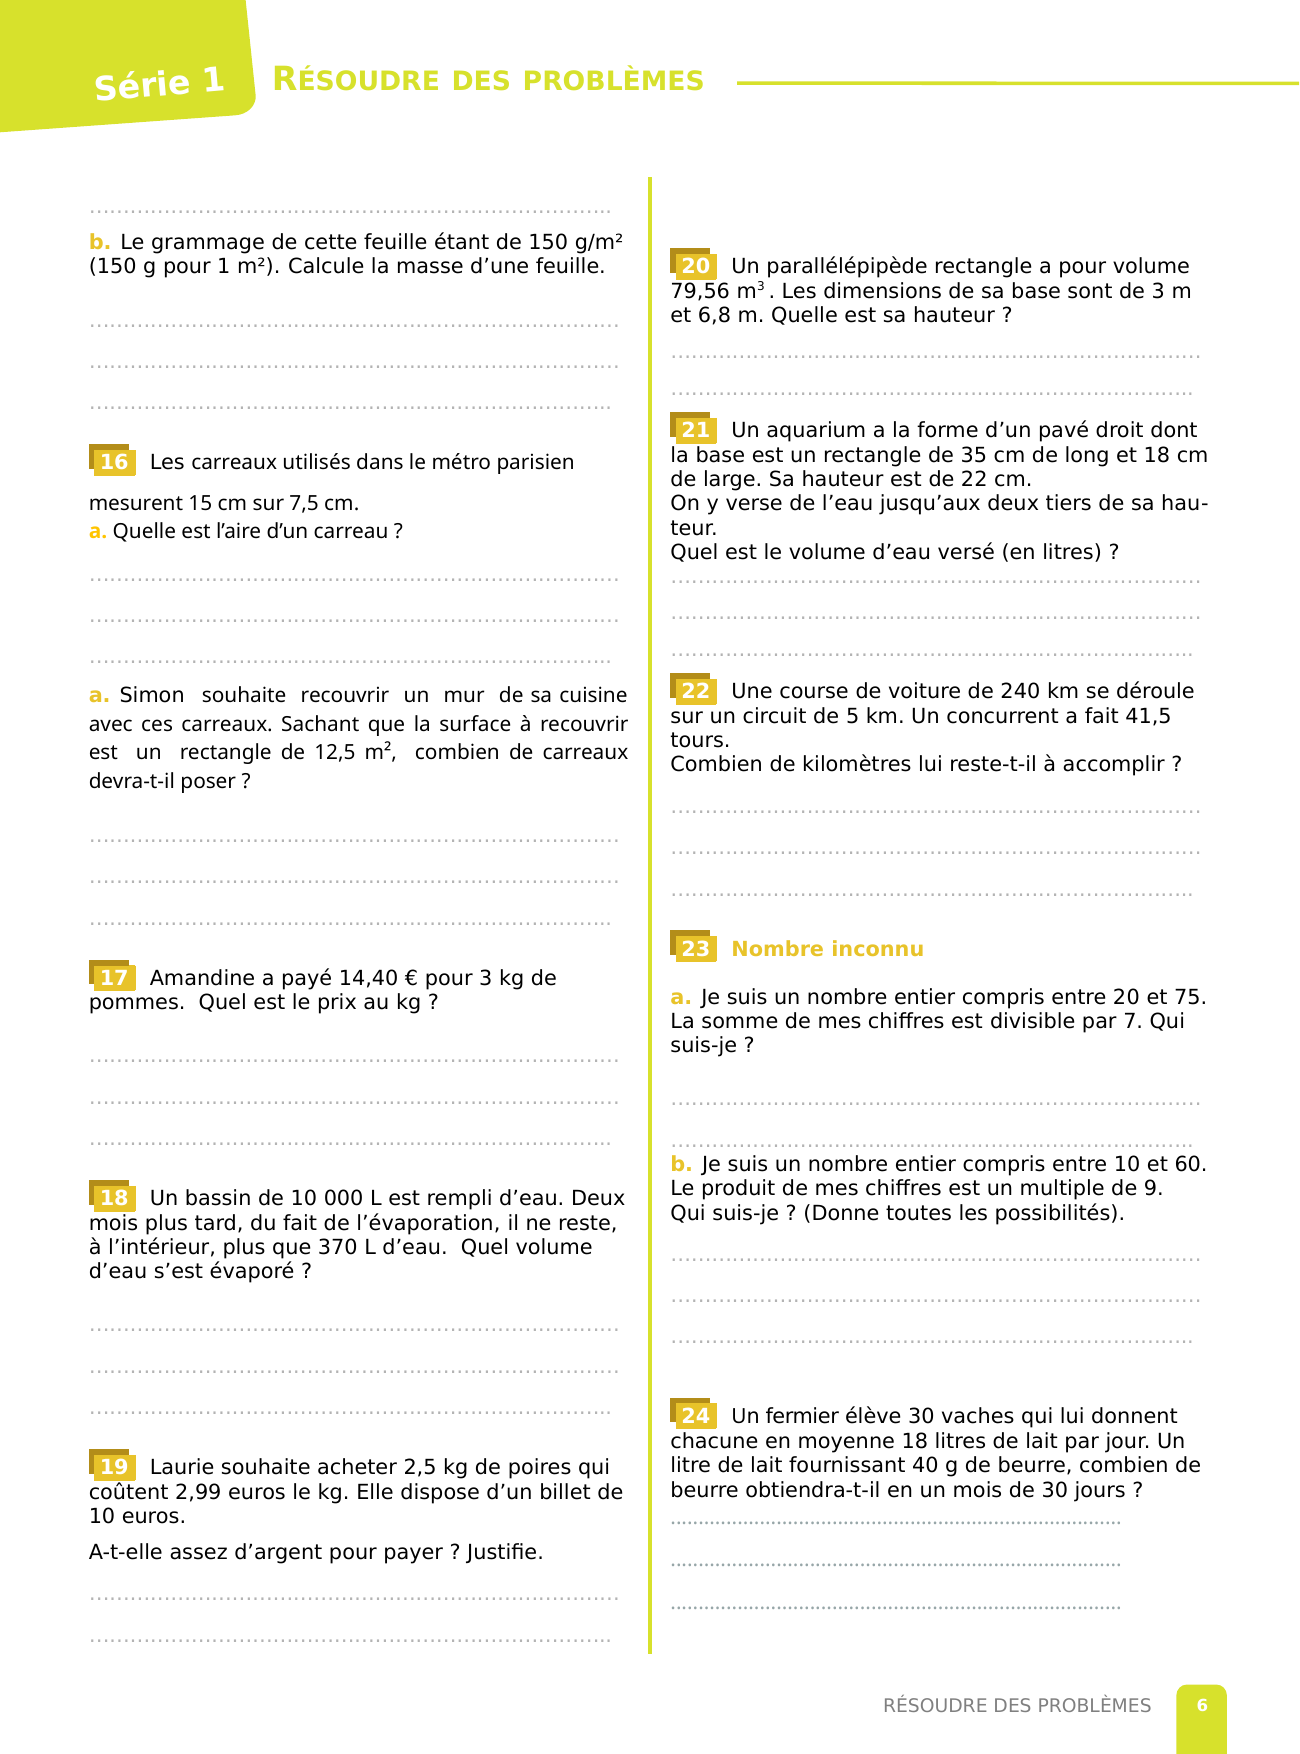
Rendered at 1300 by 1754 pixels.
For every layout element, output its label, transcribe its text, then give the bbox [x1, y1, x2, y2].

text On y verse de l’eau jusqu’aux deux tiers de sa hau­teur. [670, 491, 1211, 540]
subtitle Une course de voiture de 240 km se déroule sur un circuit de 5 km. Un concurrent a fait 41,5 tours. [670, 673, 1211, 752]
subtitle Les carreaux utilisés dans le métro parisien [129, 444, 629, 476]
text ……………………………………………………………………………………………………………………………………….. [88, 1564, 629, 1647]
subtitle Nombre inconnu [710, 930, 1211, 961]
text …………………………………………………………………………………………………………………………………………………………………………………………………………….. [88, 544, 629, 669]
text ……………………………………………………………………………………………………………………………………….. [670, 339, 1211, 400]
text ………………………………………………………………….. [88, 177, 629, 218]
text ................................................................................. [670, 1544, 1211, 1573]
text …………………………………………………………………………………………………………………………………………………………………………………………………………….. [88, 1026, 629, 1150]
text A-t-elle assez d’argent pour payer ? Justifie. [88, 1540, 629, 1564]
text mesurent 15 cm sur 7,5 cm. [88, 488, 629, 516]
subtitle Amandine a payé 14,40 € pour 3 kg de pommes. Quel est le prix au kg ? [88, 959, 629, 1014]
subtitle Un aquarium a la forme d’un pavé droit dont la base est un rectangle de 35 cm de long et 18 cm de large. Sa hauteur est de 22 cm. [670, 412, 1211, 491]
text chacune en moyenne 18 litres de lait par jour. Un [670, 1429, 1211, 1453]
text Quel est le volume d’eau versé (en litres) ? [670, 540, 1211, 564]
text Qui suis-je ? (Donne toutes les possibilités). [670, 1201, 1211, 1225]
subtitle Laurie souhaite acheter 2,5 kg de poires qui coûtent 2,99 euros le kg. Elle dispose d’un billet de 10 euros. [88, 1449, 629, 1528]
text ……………………………………………………………………………………………………………………………………….. [670, 1069, 1211, 1152]
text …………………………………………………………………………………………………………………………………………………………………………………………………………….. [670, 564, 1211, 661]
subtitle Un parallélépipède rectangle a pour volume 79,56 m3 . Les dimensions de sa base sont de 3 m et 6,8 m. Quelle est sa hauteur ? [670, 248, 1211, 327]
list Le grammage de cette feuille étant de 150 g/m² (150 g pour 1 m²). Calcule la masse d’une feuille. [88, 230, 629, 279]
list Simon souhaite recouvrir un mur de sa cuisine avec ces carreaux. Sachant que la surface à recouvrir est un rectangle de 12,5 m², combien de carreaux devra-t-il poser ? [88, 680, 629, 794]
text …………………………………………………………………………………………………………………………………………………………………………………………………………….. [88, 1295, 629, 1419]
text litre de lait fournissant 40 g de beurre, combien de [670, 1453, 1211, 1478]
text Combien de kilomètres lui reste-t-il à accomplir ? [670, 752, 1211, 777]
text ................................................................................. [670, 1587, 1211, 1616]
text ................................................................................. [670, 1502, 1211, 1530]
text …………………………………………………………………………………………………………………………………………………………………………………………………………….. [88, 291, 629, 415]
text …………………………………………………………………………………………………………………………………………………………………………………………………………….. [670, 1225, 1211, 1349]
text …………………………………………………………………………………………………………………………………………………………………………………………………………….. [88, 806, 629, 930]
list Un fermier élève 30 vaches qui lui donnent [670, 1397, 1211, 1429]
text a. Quelle est l’aire d’un carreau ? [88, 516, 629, 544]
list Je suis un nombre entier compris entre 20 et 75. La somme de mes chiffres est divisible par 7. Qui suis-je ? [670, 985, 1211, 1057]
text beurre obtiendra-t-il en un mois de 30 jours ? [670, 1478, 1211, 1502]
list Je suis un nombre entier compris entre 10 et 60. Le produit de mes chiffres est un multiple de 9. [670, 1152, 1211, 1201]
subtitle Un bassin de 10 000 L est rempli d’eau. Deux mois plus tard, du fait de l’évaporation, il ne reste, à l’intérieur, plus que 370 L d’eau. Quel volume d’eau s’est évaporé ? [88, 1180, 629, 1283]
text …………………………………………………………………………………………………………………………………………………………………………………………………………….. [670, 777, 1211, 901]
